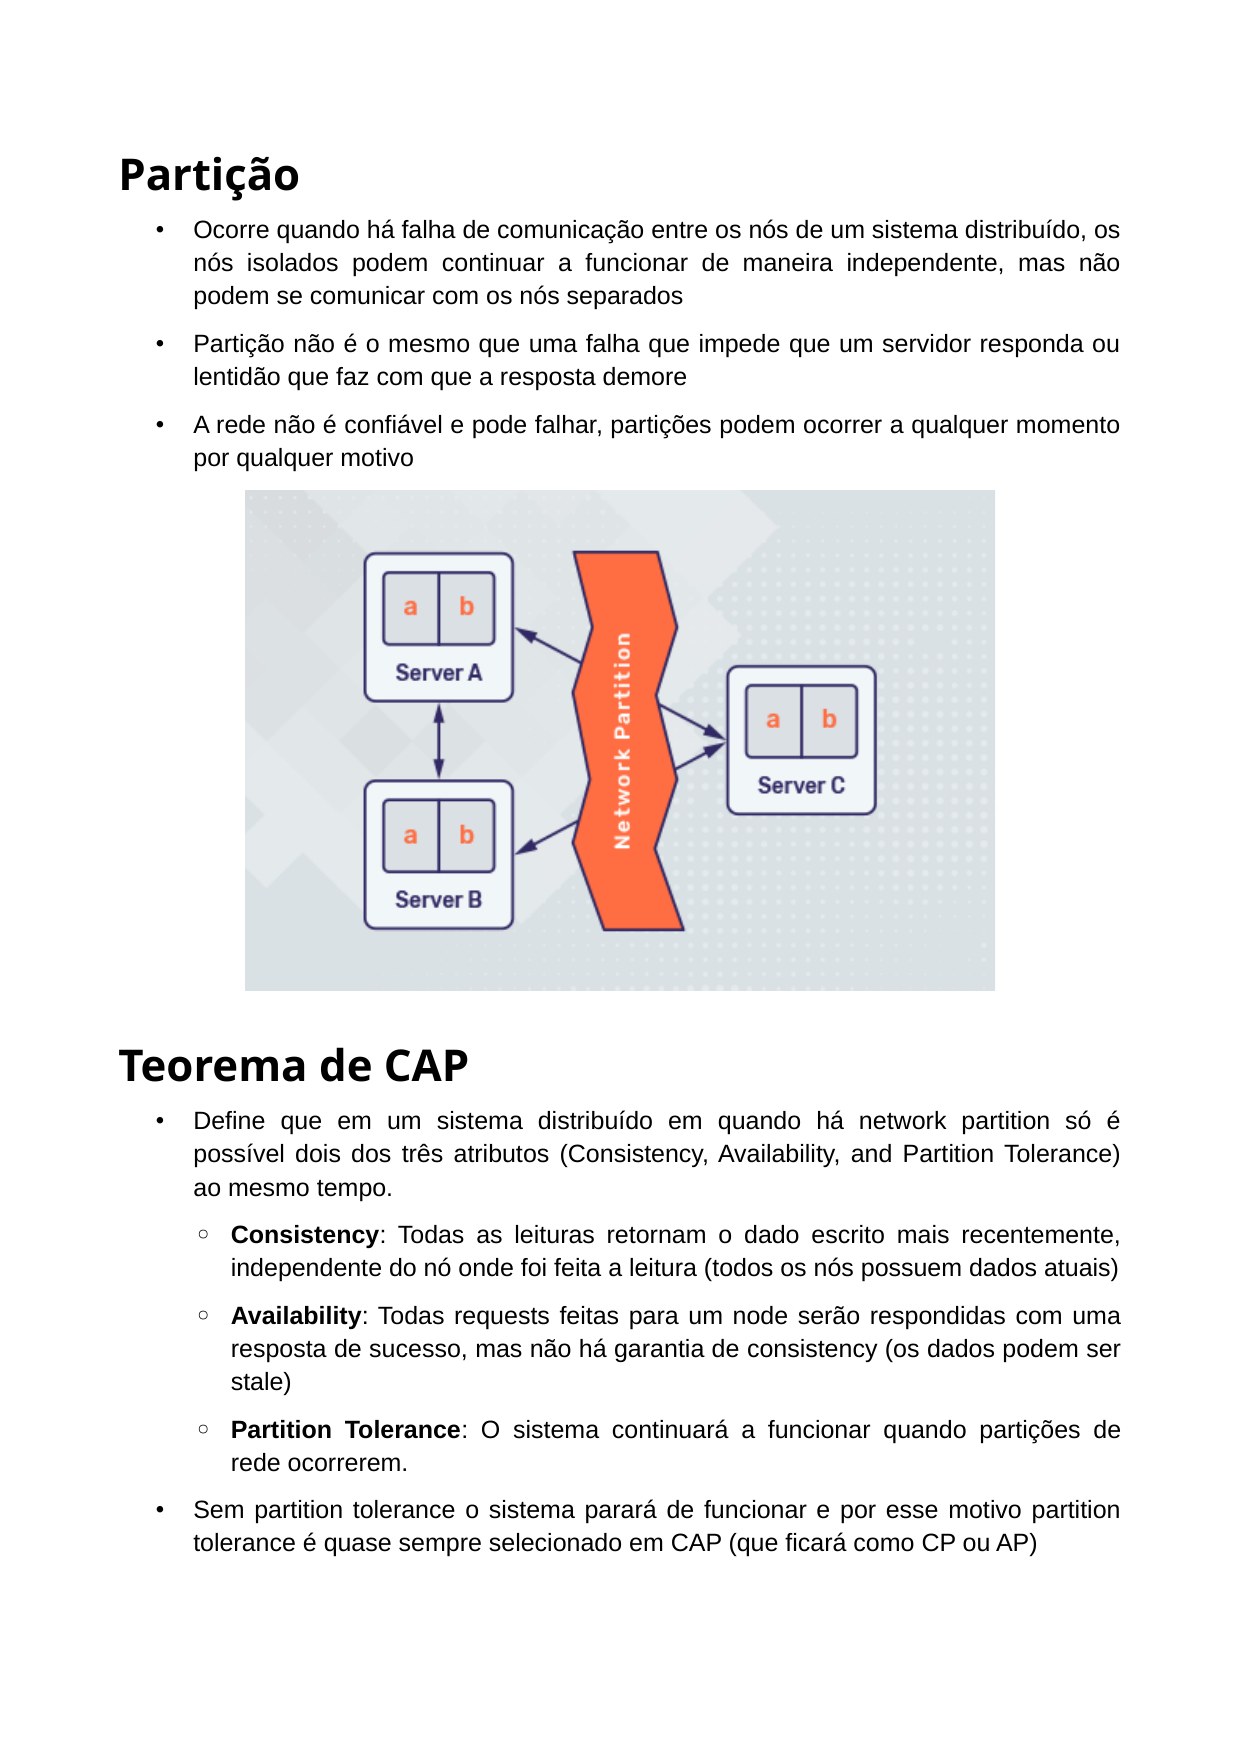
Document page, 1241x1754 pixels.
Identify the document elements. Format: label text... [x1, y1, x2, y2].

picture [245, 490, 995, 991]
list Sem partition tolerance o sistema parará de funcionar e por esse motivo partition tolerance é quase sempre selecionado em CAP (que ficará como CP ou AP) [156, 1495, 1122, 1557]
list Availability: Todas requests feitas para um node serão respondidas com uma resposta de sucesso, mas não há garantia de consistency (os dados podem ser stale) [193, 1301, 1122, 1396]
list A rede não é confiável e pode falhar, partições podem ocorrer a qualquer momento por qualquer motivo [156, 410, 1122, 472]
list Partição não é o mesmo que uma falha que impede que um servidor responda ou lentidão que faz com que a resposta demore [156, 329, 1122, 391]
list Partition Tolerance: O sistema continuará a funcionar quando partições de rede ocorrerem. [193, 1414, 1122, 1476]
subtitle Teorema de CAP [118, 1034, 1122, 1094]
list Ocorre quando há falha de comunicação entre os nós de um sistema distribuído, os nós isolados podem continuar a funcionar de maneira independente, mas não podem se comunicar com os nós separados [156, 215, 1122, 310]
subtitle Partição [118, 143, 1122, 203]
list Consistency: Todas as leituras retornam o dado escrito mais recentemente, independente do nó onde foi feita a leitura (todos os nós possuem dados atuais) [193, 1220, 1122, 1282]
list Define que em um sistema distribuído em quando há network partition só é possível dois dos três atributos (Consistency, Availability, and Partition Tolerance) ao mesmo tempo. [156, 1106, 1122, 1201]
